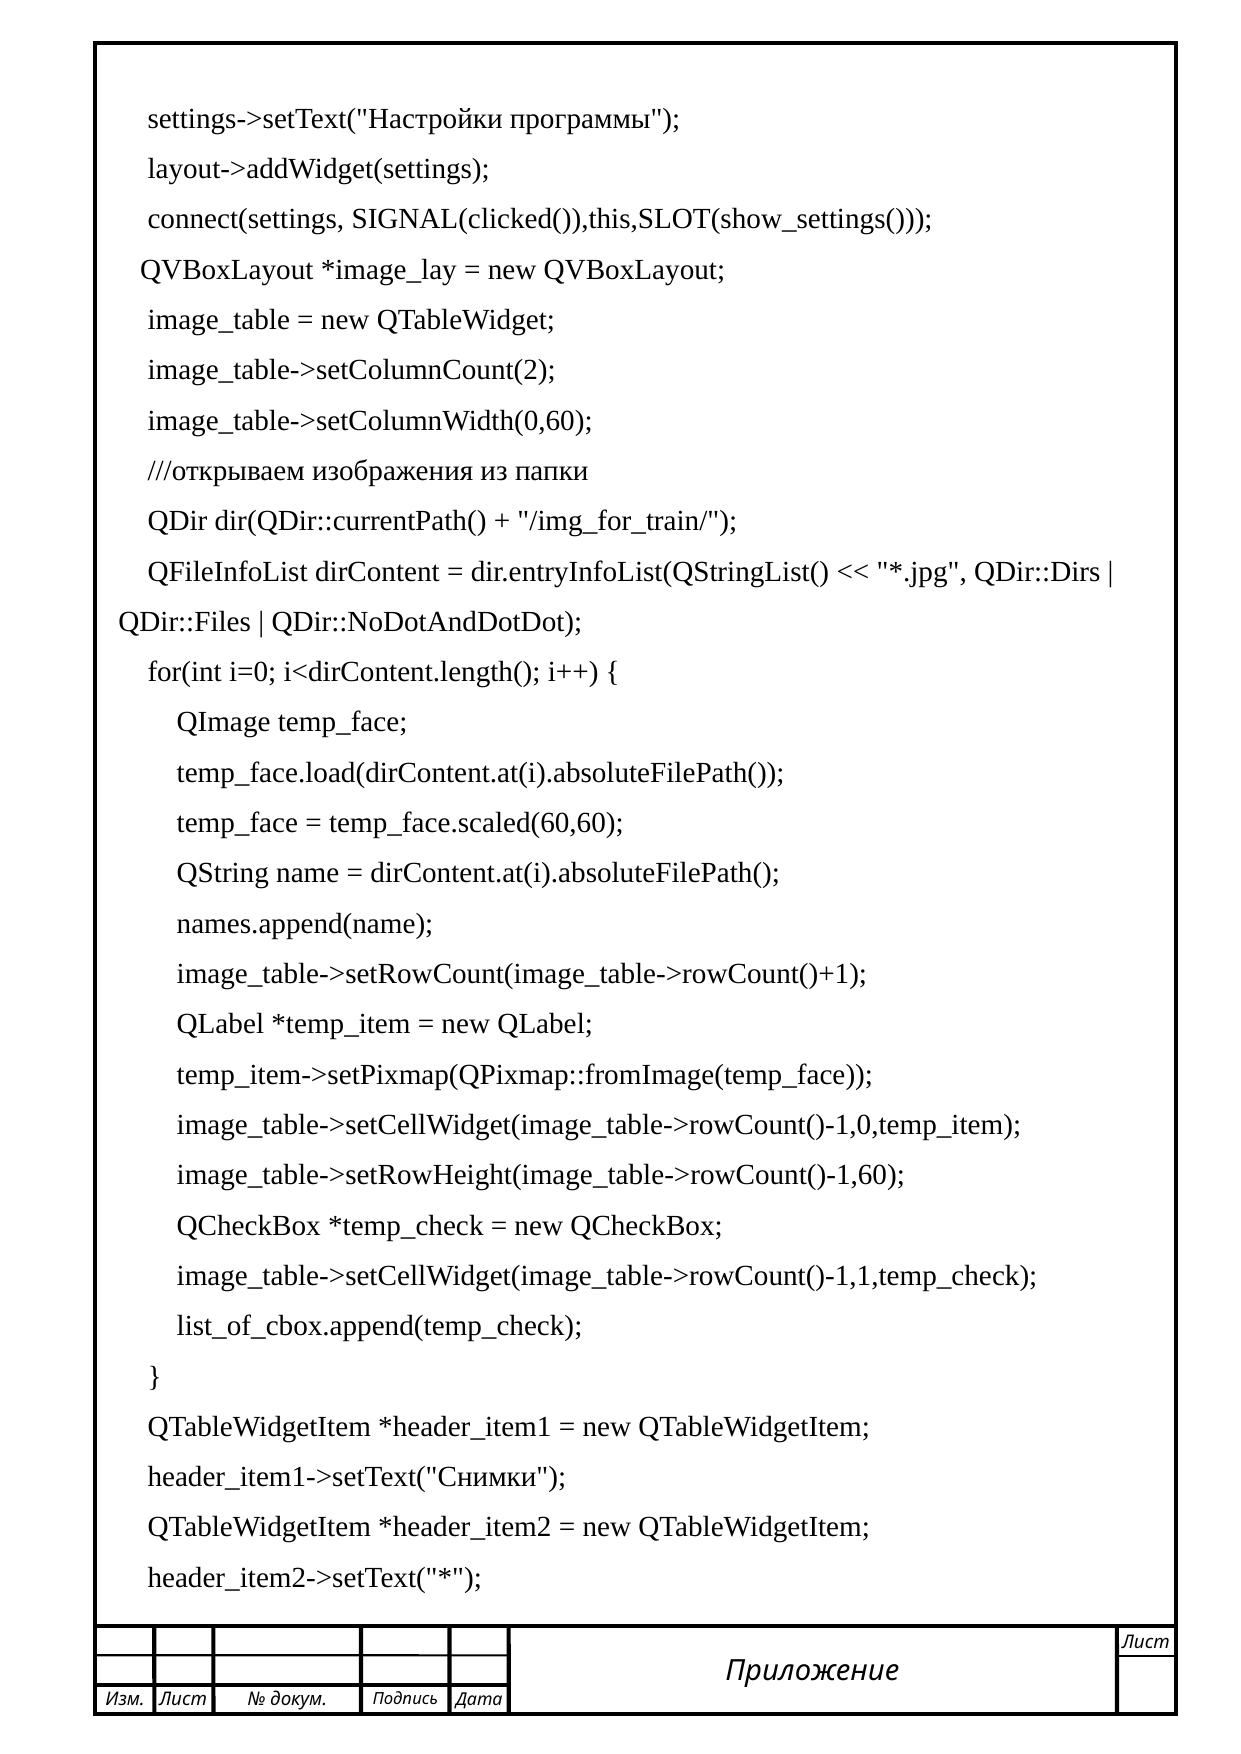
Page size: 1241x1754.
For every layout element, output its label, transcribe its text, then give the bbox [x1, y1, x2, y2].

text QString name = dirContent.at(i).absoluteFilePath(); [118, 856, 1122, 889]
text header_item1->setText("Снимки"); [118, 1459, 1122, 1493]
text QTableWidgetItem *header_item1 = new QTableWidgetItem; [118, 1409, 1122, 1442]
text image_table->setColumnCount(2); [118, 352, 1122, 386]
text image_table->setColumnWidth(0,60); [118, 403, 1122, 436]
text settings->setText("Настройки программы"); [118, 101, 1122, 134]
text temp_item->setPixmap(QPixmap::fromImage(temp_face)); [118, 1057, 1122, 1090]
text QDir dir(QDir::currentPath() + "/img_for_train/"); [118, 503, 1122, 537]
text temp_face = temp_face.scaled(60,60); [118, 805, 1122, 839]
text list_of_cbox.append(temp_check); [118, 1308, 1122, 1342]
text temp_face.load(dirContent.at(i).absoluteFilePath()); [118, 755, 1122, 788]
text image_table->setRowHeight(image_table->rowCount()-1,60); [118, 1157, 1122, 1191]
text QTableWidgetItem *header_item2 = new QTableWidgetItem; [118, 1509, 1122, 1543]
text QImage temp_face; [118, 704, 1122, 738]
text connect(settings, SIGNAL(clicked()),this,SLOT(show_settings())); [118, 201, 1122, 235]
text header_item2->setText("*"); [118, 1560, 1122, 1593]
text for(int i=0; i<dirContent.length(); i++) { [118, 654, 1122, 688]
text QLabel *temp_item = new QLabel; [118, 1006, 1122, 1040]
text image_table->setCellWidget(image_table->rowCount()-1,0,temp_item); [118, 1107, 1122, 1141]
text image_table->setCellWidget(image_table->rowCount()-1,1,temp_check); [118, 1258, 1122, 1292]
text QCheckBox *temp_check = new QCheckBox; [118, 1208, 1122, 1241]
text QVBoxLayout *image_lay = new QVBoxLayout; [118, 252, 1122, 285]
text ///открываем изображения из папки [118, 453, 1122, 487]
text layout->addWidget(settings); [118, 151, 1122, 185]
text QFileInfoList dirContent = dir.entryInfoList(QStringList() << "*.jpg", QDir::Dirs | QDir::Files | QDir::NoDotAndDotDot); [118, 554, 1122, 637]
text } [118, 1359, 1122, 1392]
text names.append(name); [118, 906, 1122, 939]
text image_table->setRowCount(image_table->rowCount()+1); [118, 956, 1122, 990]
text image_table = new QTableWidget; [118, 302, 1122, 336]
